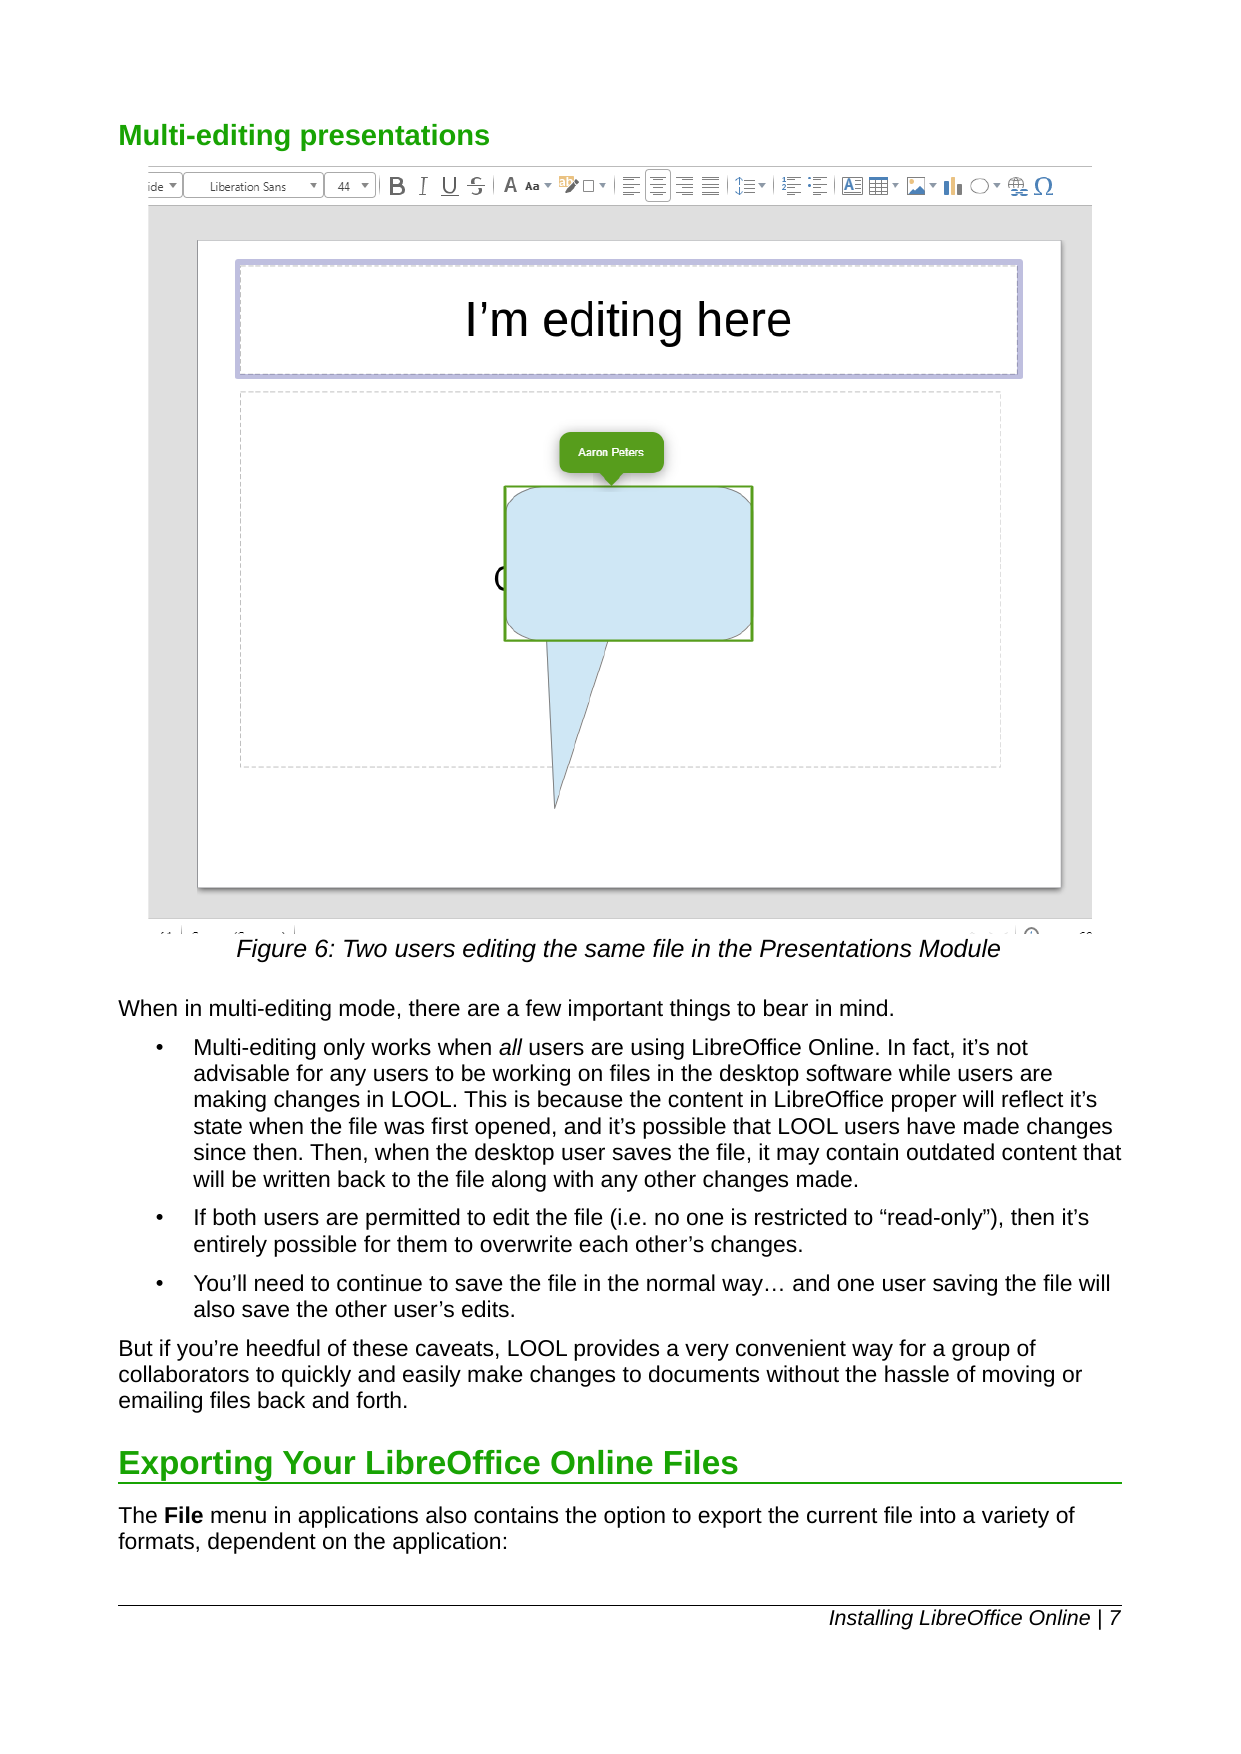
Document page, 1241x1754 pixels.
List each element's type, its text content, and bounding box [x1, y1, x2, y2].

subtitle Multi-editing presentations [118, 118, 1122, 152]
list If both users are permitted to edit the file (i.e. no one is restricted to “read-only”), then it’s entirely possible for them to overwrite each other’s changes. [156, 1204, 1122, 1257]
list You’ll need to continue to save the file in the normal way… and one user saving the file will also save the other user’s edits. [156, 1269, 1122, 1322]
text Figure 6: Two users editing the same file in the Presentations Module [118, 164, 1122, 962]
subtitle Exporting Your LibreOffice Online Files [118, 1443, 1122, 1482]
list Multi-editing only works when all users are using LibreOffice Online. In fact, it’s not advisable for any users to be working on files in the desktop software while users are making changes in LOOL. This is because the content in LibreOffice proper will reflect it’s state when the file was first opened, and it’s possible that LOOL users have made changes since then. Then, when the desktop user saves the file, it may contain outdated content that will be written back to the file along with any other changes made. [156, 1034, 1122, 1192]
text The File menu in applications also contains the option to export the current file into a variety of formats, dependent on the application: [118, 1502, 1122, 1554]
picture [148, 163, 1092, 934]
text When in multi-editing mode, there are a few important things to bear in mind. [118, 995, 1122, 1021]
text But if you’re heedful of these caveats, LOOL provides a very convenient way for a group of collaborators to quickly and easily make changes to documents without the hassle of moving or emailing files back and forth. [118, 1335, 1122, 1414]
